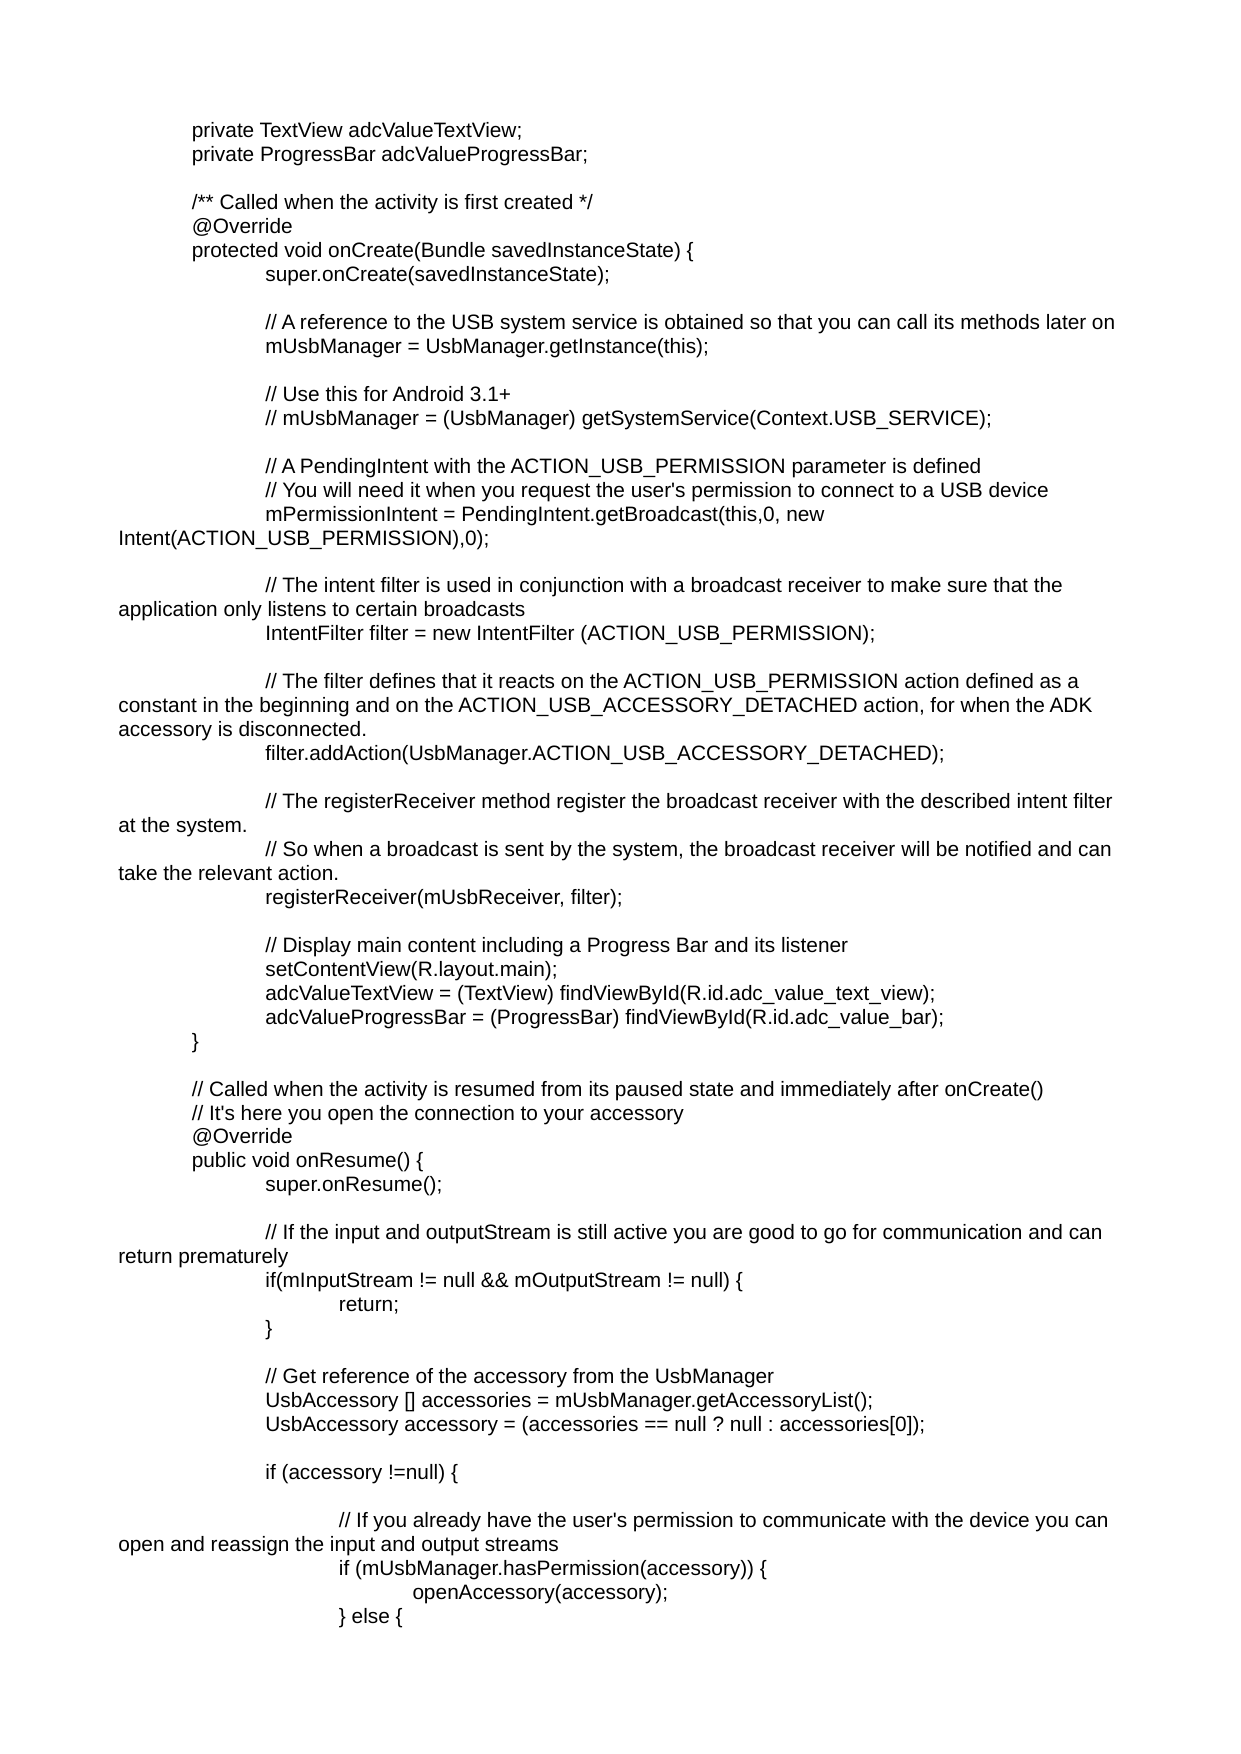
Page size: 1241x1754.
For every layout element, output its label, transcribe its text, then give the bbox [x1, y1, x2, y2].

text // mUsbManager = (UsbManager) getSystemService(Context.USB_SERVICE); [118, 406, 1122, 429]
text registerReceiver(mUsbReceiver, filter); [118, 885, 1122, 909]
text adcValueTextView = (TextView) findViewById(R.id.adc_value_text_view); [118, 981, 1122, 1004]
text // The registerReceiver method register the broadcast receiver with the described intent filter at the system. [118, 789, 1122, 837]
text openAccessory(accessory); [118, 1579, 1122, 1603]
text // Use this for Android 3.1+ [118, 382, 1122, 406]
text if (mUsbManager.hasPermission(accessory)) { [118, 1556, 1122, 1579]
text // A reference to the USB system service is obtained so that you can call its methods later on [118, 310, 1122, 334]
text } else { [118, 1603, 1122, 1627]
text protected void onCreate(Bundle savedInstanceState) { [118, 238, 1122, 262]
text UsbAccessory [] accessories = mUsbManager.getAccessoryList(); [118, 1388, 1122, 1412]
text // The filter defines that it reacts on the ACTION_USB_PERMISSION action defined as a constant in the beginning and on the ACTION_USB_ACCESSORY_DETACHED action, for when the ADK accessory is disconnected. [118, 669, 1122, 741]
text // Display main content including a Progress Bar and its listener [118, 933, 1122, 957]
text private ProgressBar adcValueProgressBar; [118, 142, 1122, 166]
text // Get reference of the accessory from the UsbManager [118, 1364, 1122, 1388]
text if (accessory !=null) { [118, 1460, 1122, 1484]
text public void onResume() { [118, 1148, 1122, 1172]
text mUsbManager = UsbManager.getInstance(this); [118, 334, 1122, 358]
text // Called when the activity is resumed from its paused state and immediately after onCreate() [118, 1076, 1122, 1100]
text super.onCreate(savedInstanceState); [118, 262, 1122, 286]
text setContentView(R.layout.main); [118, 957, 1122, 981]
text filter.addAction(UsbManager.ACTION_USB_ACCESSORY_DETACHED); [118, 741, 1122, 765]
text return; [118, 1292, 1122, 1316]
text IntentFilter filter = new IntentFilter (ACTION_USB_PERMISSION); [118, 621, 1122, 645]
text } [118, 1028, 1122, 1052]
text // So when a broadcast is sent by the system, the broadcast receiver will be notified and can take the relevant action. [118, 837, 1122, 885]
text // It's here you open the connection to your accessory [118, 1100, 1122, 1124]
text @Override [118, 214, 1122, 238]
text mPermissionIntent = PendingIntent.getBroadcast(this,0, new Intent(ACTION_USB_PERMISSION),0); [118, 501, 1122, 549]
text // A PendingIntent with the ACTION_USB_PERMISSION parameter is defined [118, 453, 1122, 477]
text // If the input and outputStream is still active you are good to go for communication and can return prematurely [118, 1220, 1122, 1268]
text super.onResume(); [118, 1172, 1122, 1196]
text // You will need it when you request the user's permission to connect to a USB device [118, 477, 1122, 501]
text @Override [118, 1124, 1122, 1148]
text private TextView adcValueTextView; [118, 118, 1122, 142]
text /** Called when the activity is first created */ [118, 190, 1122, 214]
text // If you already have the user's permission to communicate with the device you can open and reassign the input and output streams [118, 1508, 1122, 1556]
text if(mInputStream != null && mOutputStream != null) { [118, 1268, 1122, 1292]
text adcValueProgressBar = (ProgressBar) findViewById(R.id.adc_value_bar); [118, 1004, 1122, 1028]
text } [118, 1316, 1122, 1340]
text UsbAccessory accessory = (accessories == null ? null : accessories[0]); [118, 1412, 1122, 1436]
text // The intent filter is used in conjunction with a broadcast receiver to make sure that the application only listens to certain broadcasts [118, 573, 1122, 621]
